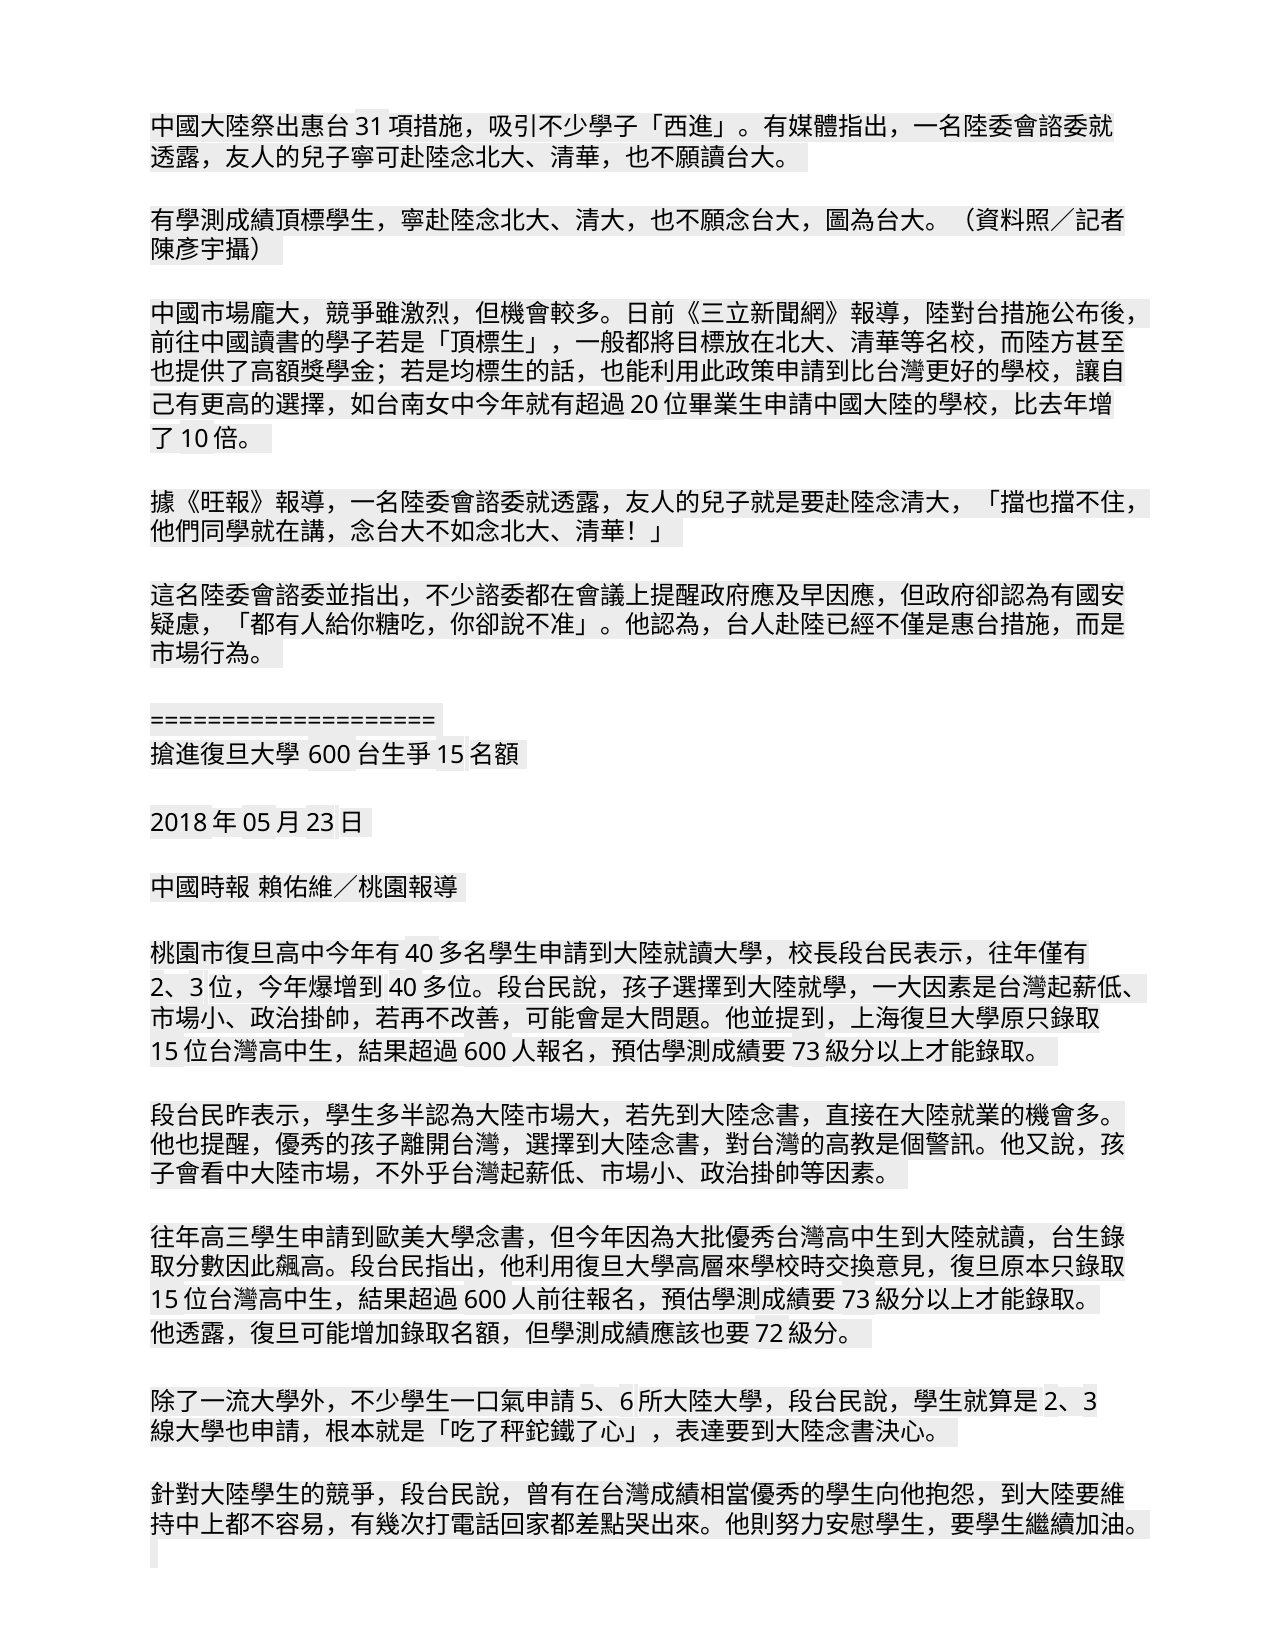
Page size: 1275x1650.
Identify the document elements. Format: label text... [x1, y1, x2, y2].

text "寧赴陸念北大清華也不願讀台大？" 底下這則新聞的標題下得有點奇怪。這就好像說，寧可念劍橋也不願念台大，寧可念哈佛也不願念成大，寧可念牛津也不願念政大。 台灣政客長年以來妖魔化大陸，把大陸的人事物一概說成一文不值或是大扣帽子，誰往大陸走，誰就是賣台。特別是在南部，至今很多綠油油的台灣人還是把大陸看成蠻荒之地。我曾提到一個友人的太太，有一天跟我偷偷講八卦，說我們班某某醫生同學的小孩"竟然" 跑去大陸念書。這個"竟然" 的意思是說，原來某某同學的小孩根本就是個魯蛇嘛；若非魯蛇，怎麼會跑到大陸念書或工作？我聽了，頓時啞口無言。 台灣年輕一代的人最好趕緊清醒，別再被人渣黨所騙，葬送自己的前途在人渣黨手裏，整個台灣被搞得烏煙瘴氣。到底是要荒唐離譜齷齪下流到什麼程度，然後你才會清醒，才會相信這是一個無惡不作的政治詐騙集團，掏空台灣，中飽私囊，為所欲為。 請你告訴我，這些人渣，哪個不是拼命把自己的小孩往外送？哪個會讓自己的小孩留在台灣從小到大一路接受教育？ 最近，建中和台南女中等等一些明星高中，前往大陸讀大學的人比過去成長數倍，結果這些學校的校長竟然被情治單位和所謂教育部約談、關切、恐嚇，威脅他們不可幫學生寫推薦信，要他們阻止這樣的"歪風" 等等。講起這些人渣，我只有一個恨字，希望早日看到這些貪贓枉法的人渣、這些為謀一己私利不惜傷害社會與眾人之長遠福祉的人渣，得到他們應有的下場，該關的關，該槍斃的槍斃。 但我知道我的願望很難實現，因為人渣就像蟑螂，反應很快，適應力超強，吹什麼風就舉什麼旗，不管怎麼改朝換代永遠都是吃香喝辣忠黨愛國的一群。即便哪天祖國來了，對此我也依然不敢抱持希望。我相信公義會有高舉的一天，但我不相信我和在座的各位能看到那樣一個公義高舉的日子的到來。 陳真 2018. 05. 23. ===================== 杏壇綠色恐怖！學生赴陸激增 建中武陵校長被關切 高中畢業生申請大陸大學人數暴增，台北市建國中學接到兩次中央機關來電關切。（陳君瑋攝） 2018年05月23日 04:10 中國時報 林志成、簡立欣、葉臻／台北─桃園報導 台灣高中畢業生申請大陸大學成風潮，今年人數暴增，不過，建中校長徐建國和武陵高中校長林清波等明星高中校長，在為畢業生寫推薦信、發表相關言論後，竟遭教育部、調查局等單位關切。蔡政府此舉被質疑是發動「教育綠色恐怖」，把「敵我意識」帶入兩岸教育界等逆潮流思維。林清波認為，不少家長希望小孩去大陸完成學業，寧可放棄台灣名校，這是趨勢，明年人數恐更多。 調查局官員 到學校關心 武陵高中是桃園連江區高中第一志願，今年有47人申請大陸大學，是去年的5倍，其中不乏保送台大物理系的學生，仍選擇參加學測，申請北京大學元培學院，林清波坦言，受到國教署高層關切，甚至有調查局長官來訪，希望他解釋突然暴增的數量，林清波說：「人才拔河是趨勢，與其圍堵，高層該做的是找出對策。」 林清波指出，國教署得知武陵申請大陸大學的人數暴增後，某科長就傳簡訊來關切，希望林能以學校立場解釋暴增原因，「我告訴他學校沒有倡導、鼓勵，只是被動滿足學生需求、寫推薦信」，林還反問該官員：「在台灣民粹氛圍壓縮教育專業和清純氛圍下，科長能說什麼？」 校方未鼓勵 赴陸仍激增 無獨有偶，徐建國在發表台灣高中畢業生前往大陸就學的相關言論後，有兩通來自中央機關的電話，詢問他是否有鼓勵學生前往大陸讀書？這兩通電話不是來自教育部或陸委會，而是來自監督行政部門的機構，徐建國本身沒接到，是祕書接到。 「學生到大陸讀書要花不少錢，我們怎麼可能去鼓勵！」徐建國說，今年來找他寫推薦信到大陸讀書的建中畢業生有70幾人，是去年的3倍多。他只是將這種現象說出來，並未特別鼓勵學生去大陸讀書。徐建國說，如果中央機關只是想要關心這種現象並分析原因，還可接受，但若是對學校行政的不信任，就不太好。 林清波表示，陸方去年開始將台生申請入學方式簡化，只要上網填表格即可，條件也降低到均標就能申請，很顯然教育部有警覺到人才拔河現況，但與其圍堵、抗拒，不如想想要怎麼反吸大陸的學生。 圍堵抗拒 不如設法反吸 徐建國說，除了去大陸，今年請他寫推薦信的建中畢業生中，有30幾個要去香港、10多個要去美國讀書，均比往年多，台灣高中畢業生前往大陸、香港及美國讀大學，確實是一個新現象。 台中一中校長張添唐也說，學校的立場純粹就是為學生生涯輔導，「高中生出國讀書是個現象，但我解讀不了；今天學生要去英國、法國、美國念書，我們都會幫他寫推薦信啊。」他表示目前已為35名有意赴大陸讀書的學子寫推薦信。 教育部次長姚立德回應，國教署基於職責，確有科長跟林清波接觸瞭解狀況。他說，高中畢業生到世界各優秀大學留學，有助於未來在世界舞台競爭，一些人選擇到同文同種的大陸讀書，這無可厚非，但人數如果突然增加很多，就值得重視。 (中國時報) ==================== 擋也擋不住？陸委會諮委：友人兒寧赴陸念北大清華也不願讀台大 2018/05/10 生活中心／綜合報導 中國大陸祭出惠台31項措施，吸引不少學子「西進」。有媒體指出，一名陸委會諮委就透露，友人的兒子寧可赴陸念北大、清華，也不願讀台大。 有學測成績頂標學生，寧赴陸念北大、清大，也不願念台大，圖為台大。（資料照／記者陳彥宇攝） 中國市場龐大，競爭雖激烈，但機會較多。日前《三立新聞網》報導，陸對台措施公布後，前往中國讀書的學子若是「頂標生」，一般都將目標放在北大、清華等名校，而陸方甚至也提供了高額獎學金；若是均標生的話，也能利用此政策申請到比台灣更好的學校，讓自己有更高的選擇，如台南女中今年就有超過20位畢業生申請中國大陸的學校，比去年增了10倍。 據《旺報》報導，一名陸委會諮委就透露，友人的兒子就是要赴陸念清大，「擋也擋不住，他們同學就在講，念台大不如念北大、清華！」 這名陸委會諮委並指出，不少諮委都在會議上提醒政府應及早因應，但政府卻認為有國安疑慮，「都有人給你糖吃，你卻說不准」。他認為，台人赴陸已經不僅是惠台措施，而是市場行為。 ==================== 搶進復旦大學 600台生爭15名額 2018年05月23日 中國時報 賴佑維／桃園報導 桃園市復旦高中今年有40多名學生申請到大陸就讀大學，校長段台民表示，往年僅有2、3位，今年爆增到40多位。段台民說，孩子選擇到大陸就學，一大因素是台灣起薪低、市場小、政治掛帥，若再不改善，可能會是大問題。他並提到，上海復旦大學原只錄取15位台灣高中生，結果超過600人報名，預估學測成績要73級分以上才能錄取。 段台民昨表示，學生多半認為大陸市場大，若先到大陸念書，直接在大陸就業的機會多。他也提醒，優秀的孩子離開台灣，選擇到大陸念書，對台灣的高教是個警訊。他又說，孩子會看中大陸市場，不外乎台灣起薪低、市場小、政治掛帥等因素。 往年高三學生申請到歐美大學念書，但今年因為大批優秀台灣高中生到大陸就讀，台生錄取分數因此飆高。段台民指出，他利用復旦大學高層來學校時交換意見，復旦原本只錄取15位台灣高中生，結果超過600人前往報名，預估學測成績要73級分以上才能錄取。他透露，復旦可能增加錄取名額，但學測成績應該也要72級分。 除了一流大學外，不少學生一口氣申請5、6所大陸大學，段台民說，學生就算是2、3線大學也申請，根本就是「吃了秤鉈鐵了心」，表達要到大陸念書決心。 針對大陸學生的競爭，段台民說，曾有在台灣成績相當優秀的學生向他抱怨，到大陸要維持中上都不容易，有幾次打電話回家都差點哭出來。他則努力安慰學生，要學生繼續加油。 他表示，已有不少學生在上海就業，發展出自己的一片天。這些學生都相當優秀、努力，相信台灣學生到大陸，只要夠用功，一樣能有穩定、好的工作。 (中國時報) [150, 75, 1125, 1568]
